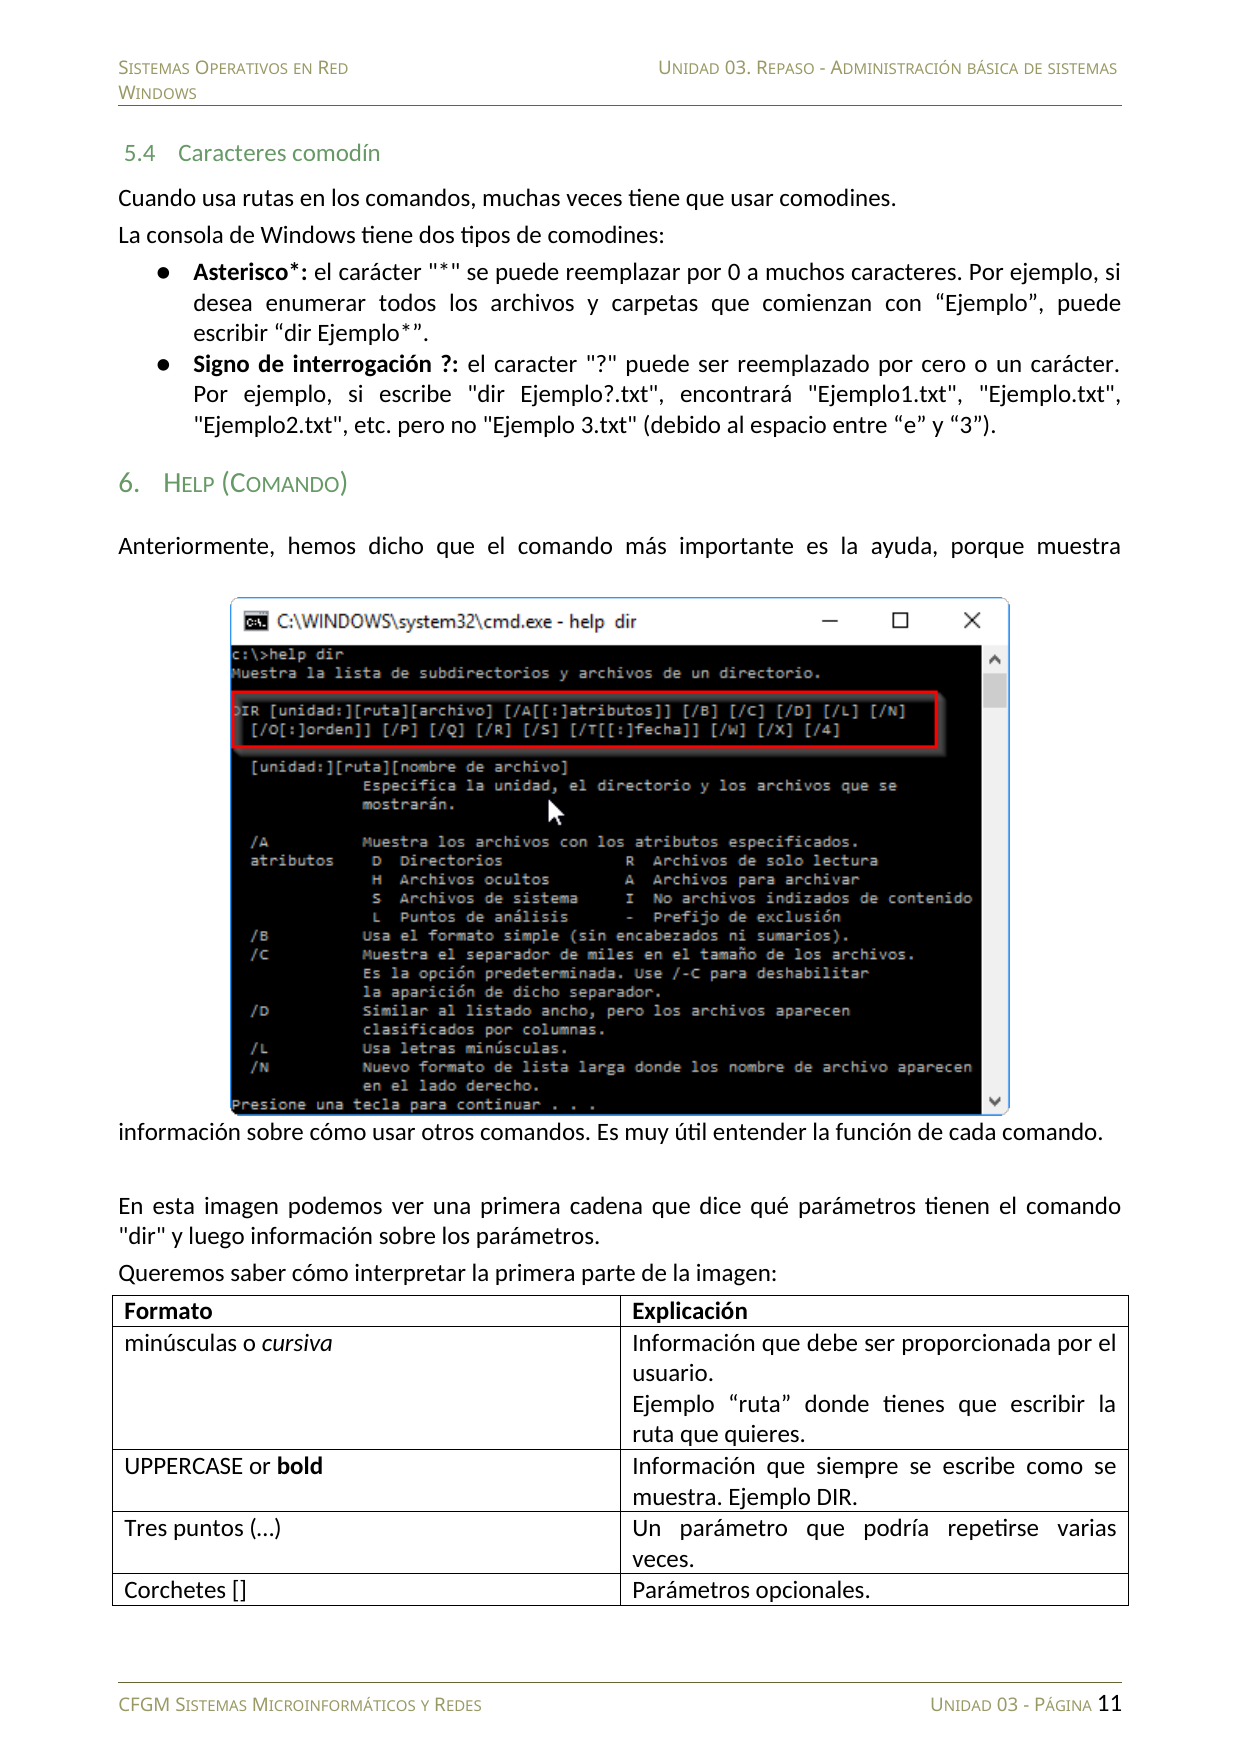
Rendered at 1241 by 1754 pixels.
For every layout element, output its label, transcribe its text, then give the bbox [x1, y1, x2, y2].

table_cell UPPERCASE or bold [113, 1450, 620, 1511]
table_cell Un parámetro que podría repetirse varias veces. [621, 1512, 1128, 1573]
text Cuando usa rutas en los comandos, muchas veces tiene que usar comodines. [118, 182, 1122, 213]
list Signo de interrogación ?: el caracter "?" puede ser reemplazado por cero o un carácter. Por ejemplo, si escribe "dir Ejemplo?.txt", encontrará "Ejemplo1.txt", "Ejemplo.txt", "Ejemplo2.txt", etc. pero no "Ejemplo 3.txt" (debido al espacio entre “e” y “3”). [156, 348, 1122, 439]
subtitle Help (Comando) [118, 464, 1122, 500]
table_cell Tres puntos (…) [113, 1512, 620, 1573]
picture [230, 597, 1010, 1116]
table_cell Información que siempre se escribe como se muestra. Ejemplo DIR. [621, 1450, 1128, 1511]
table_cell Parámetros opcionales. [621, 1574, 1128, 1605]
table_header Formato [113, 1296, 620, 1326]
text Anteriormente, hemos dicho que el comando más importante es la ayuda, porque muestra información sobre cómo usar otros comandos. Es muy útil entender la función de cada comando. [118, 530, 1122, 1147]
text La consola de Windows tiene dos tipos de comodines: [118, 219, 1122, 250]
list Asterisco*: el carácter "*" se puede reemplazar por 0 a muchos caracteres. Por ejemplo, si desea enumerar todos los archivos y carpetas que comienzan con “Ejemplo”, puede escribir “dir Ejemplo*”. [156, 256, 1122, 348]
table_header Explicación [621, 1296, 1128, 1326]
text Queremos saber cómo interpretar la primera parte de la imagen: [118, 1257, 1122, 1288]
text En esta imagen podemos ver una primera cadena que dice qué parámetros tienen el comando "dir" y luego información sobre los parámetros. [118, 1190, 1122, 1251]
table_cell Información que debe ser proporcionada por el usuario. Ejemplo “ruta” donde tienes que escribir la ruta que quieres. [621, 1327, 1128, 1449]
table_cell minúsculas o cursiva [113, 1327, 620, 1449]
table_cell Corchetes [] [113, 1574, 620, 1605]
subtitle Caracteres comodín [118, 137, 1122, 167]
